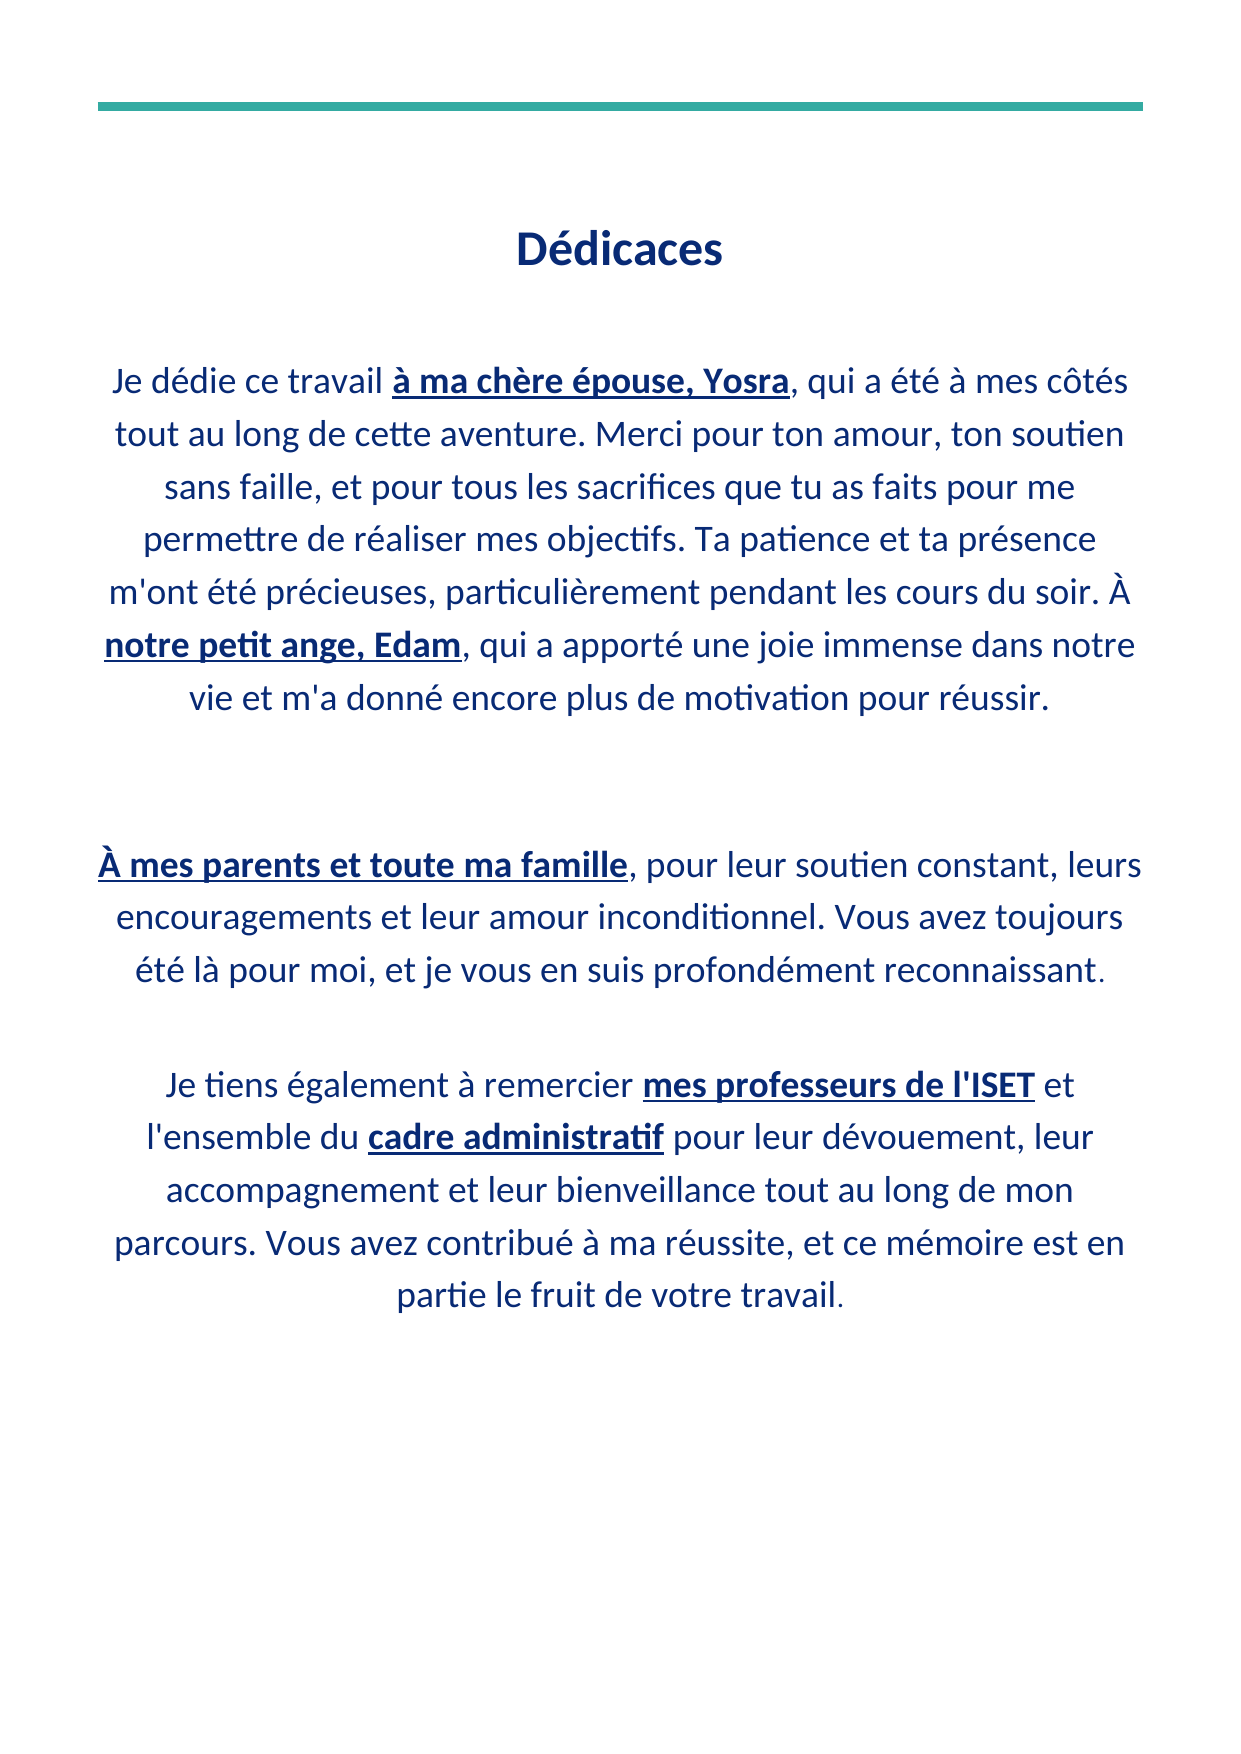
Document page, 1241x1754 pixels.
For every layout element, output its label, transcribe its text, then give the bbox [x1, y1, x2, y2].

text À mes parents et toute ma famille, pour leur soutien constant, leurs encouragements et leur amour inconditionnel. Vous avez toujours été là pour moi, et je vous en suis profondément reconnaissant. [97, 841, 1143, 992]
text Je tiens également à remercier mes professeurs de l'ISET et l'ensemble du cadre administratif pour leur dévouement, leur accompagnement et leur bienveillance tout au long de mon parcours. Vous avez contribué à ma réussite, et ce mémoire est en partie le fruit de votre travail. [97, 1061, 1143, 1317]
text Je dédie ce travail à ma chère épouse, Yosra, qui a été à mes côtés tout au long de cette aventure. Merci pour ton amour, ton soutien sans faille, et pour tous les sacrifices que tu as faits pour me permettre de réaliser mes objectifs. Ta patience et ta présence m'ont été précieuses, particulièrement pendant les cours du soir. À notre petit ange, Edam, qui a apporté une joie immense dans notre vie et m'a donné encore plus de motivation pour réussir. [97, 357, 1143, 719]
text Dédicaces [97, 217, 1143, 278]
